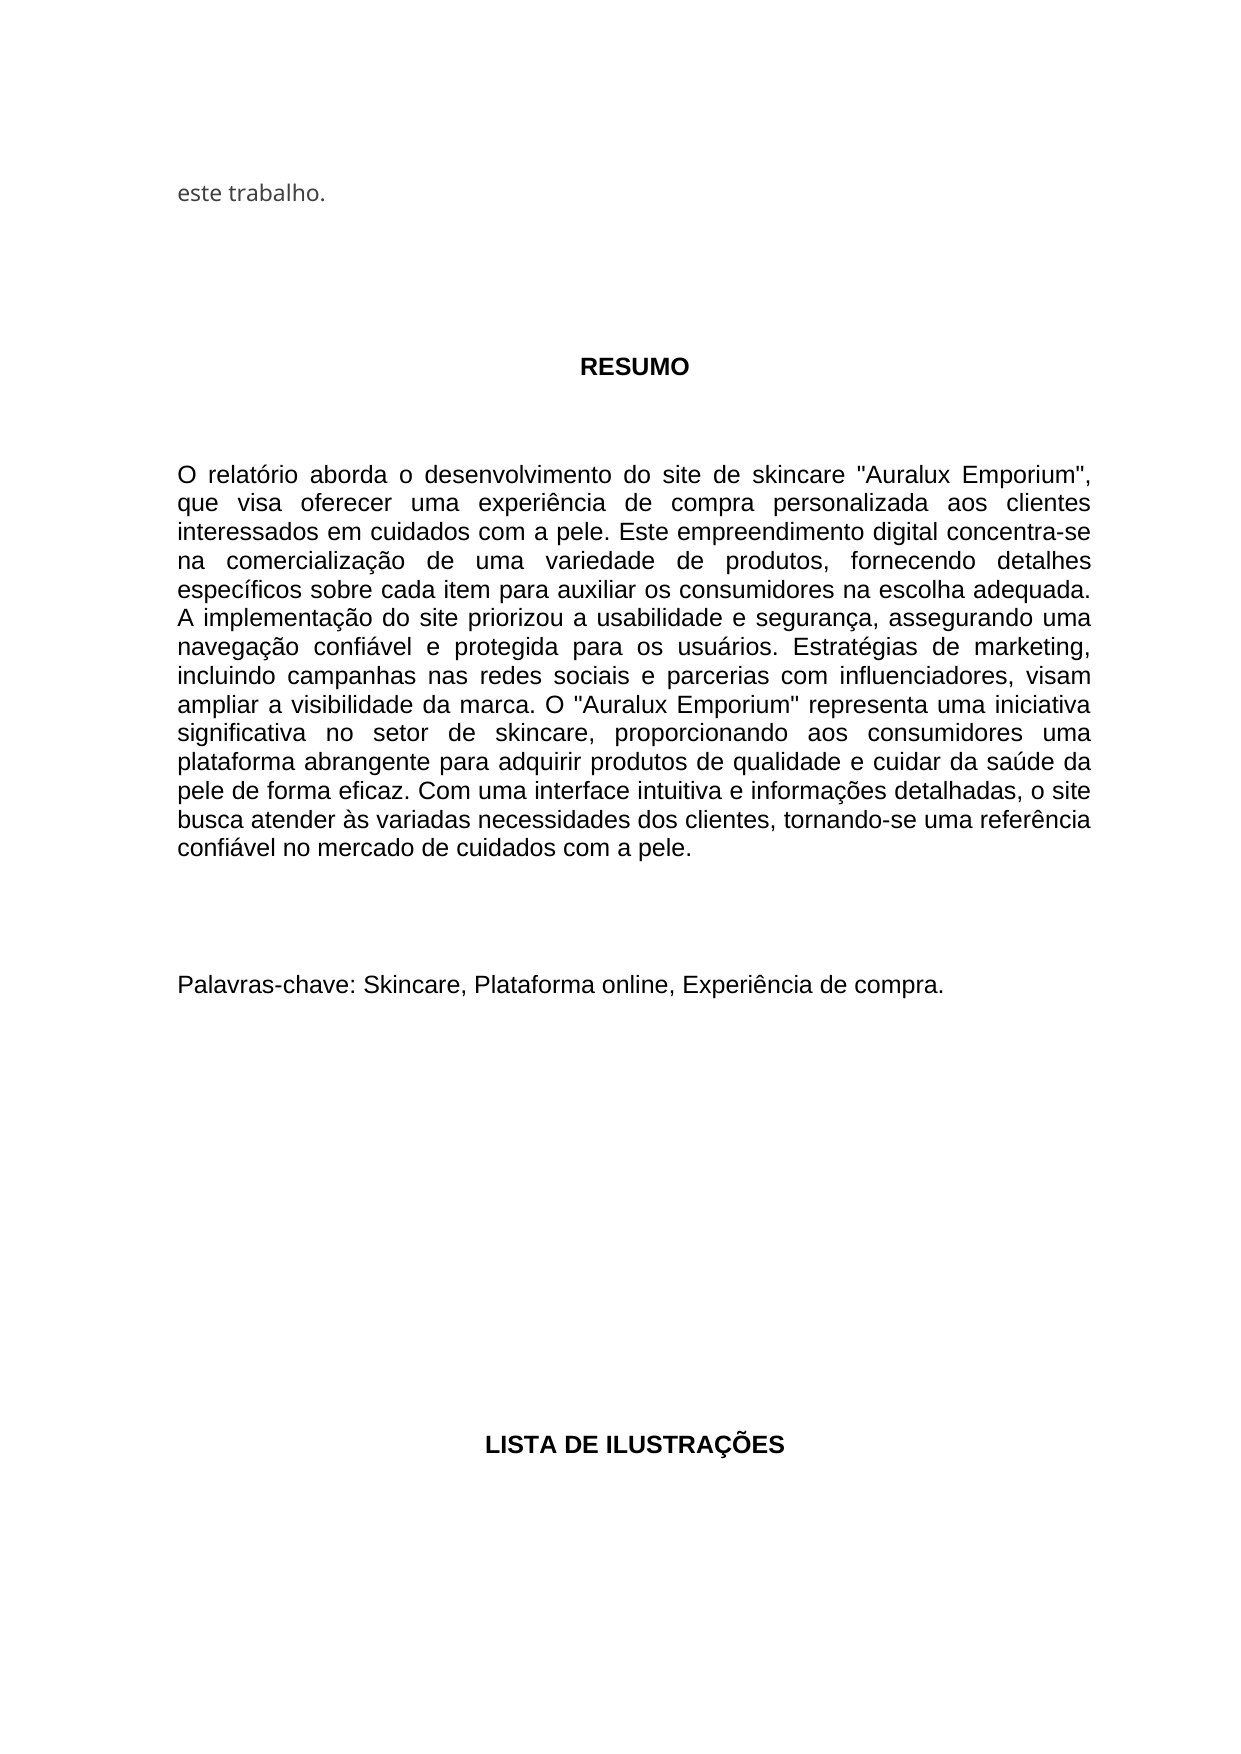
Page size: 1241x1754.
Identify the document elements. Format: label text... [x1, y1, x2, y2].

text O relatório aborda o desenvolvimento do site de skincare "Auralux Emporium", que visa oferecer uma experiência de compra personalizada aos clientes interessados em cuidados com a pele. Este empreendimento digital concentra-se na comercialização de uma variedade de produtos, fornecendo detalhes específicos sobre cada item para auxiliar os consumidores na escolha adequada. A implementação do site priorizou a usabilidade e segurança, assegurando uma navegação confiável e protegida para os usuários. Estratégias de marketing, incluindo campanhas nas redes sociais e parcerias com influenciadores, visam ampliar a visibilidade da marca. O "Auralux Emporium" representa uma iniciativa significativa no setor de skincare, proporcionando aos consumidores uma plataforma abrangente para adquirir produtos de qualidade e cuidar da saúde da pele de forma eficaz. Com uma interface intuitiva e informações detalhadas, o site busca atender às variadas necessidades dos clientes, tornando-se uma referência confiável no mercado de cuidados com a pele. [177, 459, 1093, 862]
text este trabalho. [177, 177, 1093, 208]
text RESUMO [177, 352, 1093, 381]
text Palavras-chave: Skincare, Plataforma online, Experiência de compra. [177, 969, 1093, 998]
text LISTA DE ILUSTRAÇÕES [177, 1430, 1093, 1458]
